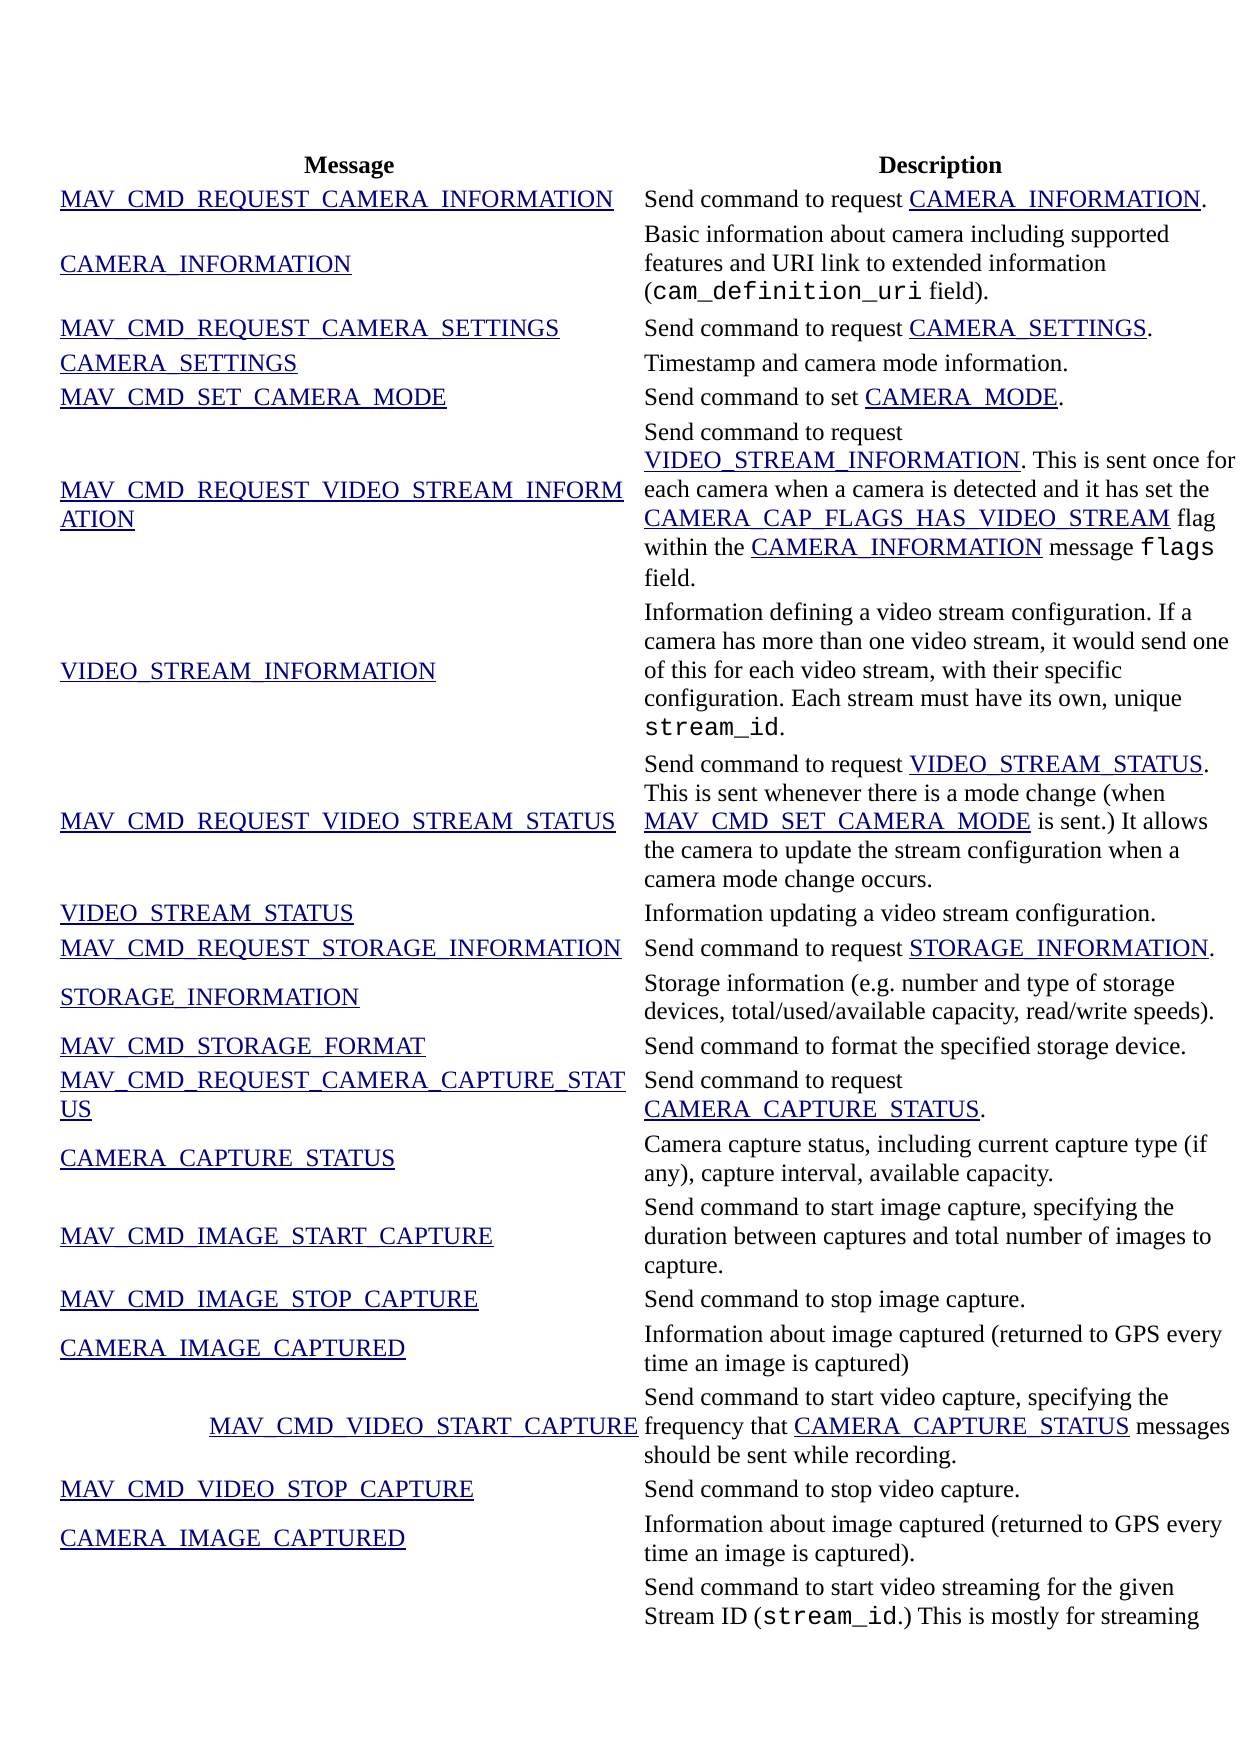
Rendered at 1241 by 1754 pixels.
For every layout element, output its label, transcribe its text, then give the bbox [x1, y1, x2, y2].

table_cell MAV_CMD_REQUEST_STORAGE_INFORMATION [57, 930, 641, 965]
table_cell Timestamp and camera mode information. [641, 345, 1239, 379]
table_cell Information about image captured (returned to GPS every time an image is captured) [641, 1316, 1239, 1379]
table_cell MAV_CMD_REQUEST_VIDEO_STREAM_INFORMATION [57, 414, 641, 594]
table_cell MAV_CMD_IMAGE_START_CAPTURE [57, 1189, 641, 1281]
table_header Message [57, 147, 641, 181]
table_cell Send command to request VIDEO_STREAM_STATUS. This is sent whenever there is a mode change (when MAV_CMD_SET_CAMERA_MODE is sent.) It allows the camera to update the stream configuration when a camera mode change occurs. [641, 746, 1239, 896]
table_cell MAV_CMD_REQUEST_CAMERA_INFORMATION [57, 181, 641, 216]
table_cell Send command to request CAMERA_SETTINGS. [641, 310, 1239, 345]
table_cell Storage information (e.g. number and type of storage devices, total/used/available capacity, read/write speeds). [641, 965, 1239, 1028]
table_cell MAV_CMD_STORAGE_FORMAT [57, 1028, 641, 1063]
table_cell CAMERA_IMAGE_CAPTURED [57, 1506, 641, 1569]
table_cell Send command to stop image capture. [641, 1281, 1239, 1316]
table_cell MAV_CMD_REQUEST_VIDEO_STREAM_STATUS [57, 746, 641, 896]
table_cell MAV_CMD_SET_CAMERA_MODE [57, 379, 641, 414]
table_cell VIDEO_STREAM_STATUS [57, 896, 641, 930]
table_cell CAMERA_CAPTURE_STATUS [57, 1126, 641, 1189]
table_cell MAV_CMD_IMAGE_STOP_CAPTURE [57, 1281, 641, 1316]
table_cell Send command to request STORAGE_INFORMATION. [641, 930, 1239, 965]
table_cell MAV_CMD_VIDEO_START_CAPTURE [57, 1379, 641, 1471]
table_cell CAMERA_INFORMATION [57, 216, 641, 310]
table_cell Send command to request VIDEO_STREAM_INFORMATION. This is sent once for each camera when a camera is detected and it has set the CAMERA_CAP_FLAGS_HAS_VIDEO_STREAM flag within the CAMERA_INFORMATION message flags field. [641, 414, 1239, 594]
table_cell MAV_CMD_REQUEST_CAMERA_CAPTURE_STATUS [57, 1063, 641, 1126]
table_cell Information about image captured (returned to GPS every time an image is captured). [641, 1506, 1239, 1569]
table_cell Send command to start video streaming for the given Stream ID (stream_id.) This is mostly for streaming [641, 1569, 1239, 1635]
table_cell Send command to set CAMERA_MODE. [641, 379, 1239, 414]
table_cell STORAGE_INFORMATION [57, 965, 641, 1028]
table_cell Send command to format the specified storage device. [641, 1028, 1239, 1063]
table_cell Send command to stop video capture. [641, 1471, 1239, 1506]
table_cell CAMERA_IMAGE_CAPTURED [57, 1316, 641, 1379]
table_cell VIDEO_STREAM_INFORMATION [57, 594, 641, 746]
table_cell Send command to request CAMERA_CAPTURE_STATUS. [641, 1063, 1239, 1126]
table_header Description [641, 147, 1239, 181]
table_cell Information defining a video stream configuration. If a camera has more than one video stream, it would send one of this for each video stream, with their specific configuration. Each stream must have its own, unique stream_id. [641, 594, 1239, 746]
table_cell CAMERA_SETTINGS [57, 345, 641, 379]
table_cell [57, 1569, 641, 1635]
table_cell Send command to request CAMERA_INFORMATION. [641, 181, 1239, 216]
table_cell Information updating a video stream configuration. [641, 896, 1239, 930]
table_cell Send command to start image capture, specifying the duration between captures and total number of images to capture. [641, 1189, 1239, 1281]
table_cell Send command to start video capture, specifying the frequency that CAMERA_CAPTURE_STATUS messages should be sent while recording. [641, 1379, 1239, 1471]
table_cell MAV_CMD_REQUEST_CAMERA_SETTINGS [57, 310, 641, 345]
table_cell Basic information about camera including supported features and URI link to extended information (cam_definition_uri field). [641, 216, 1239, 310]
table_cell Camera capture status, including current capture type (if any), capture interval, available capacity. [641, 1126, 1239, 1189]
table_cell MAV_CMD_VIDEO_STOP_CAPTURE [57, 1471, 641, 1506]
